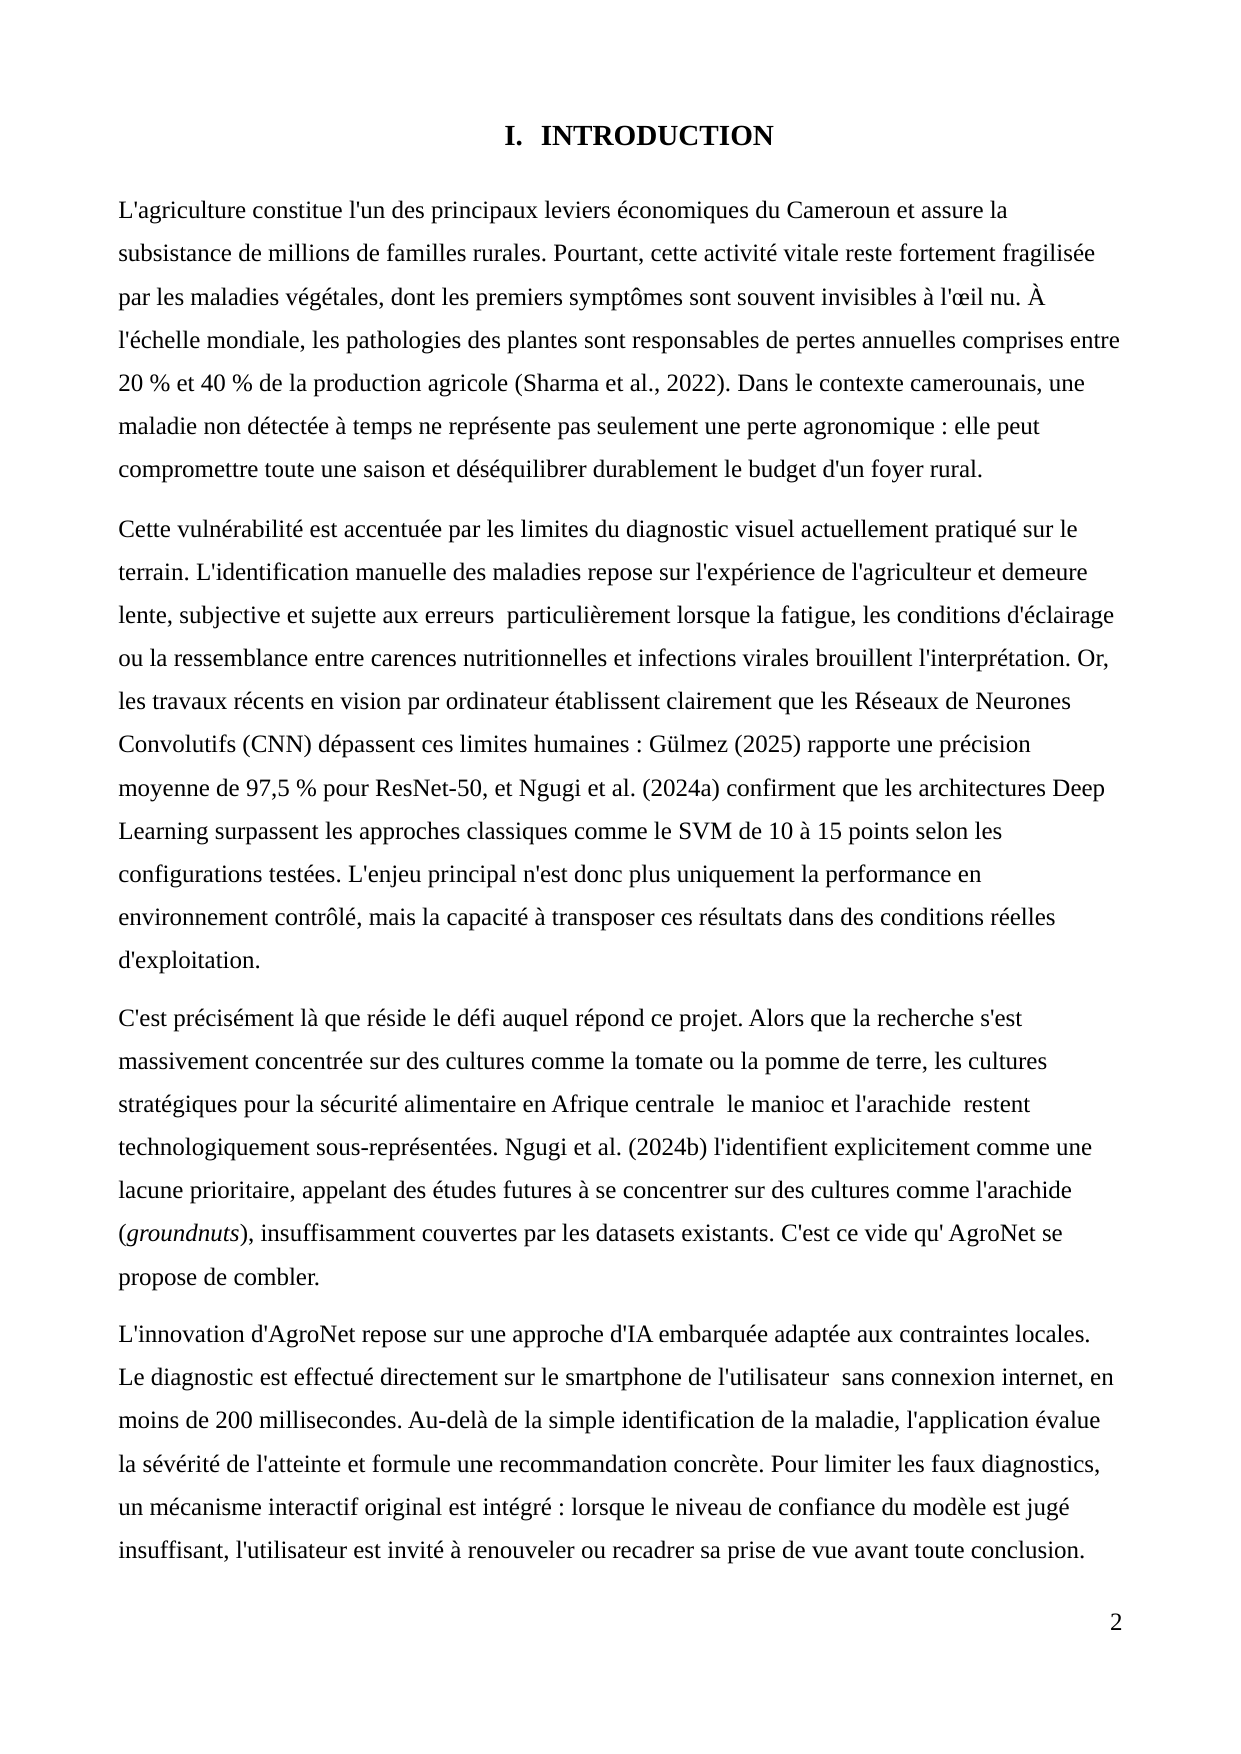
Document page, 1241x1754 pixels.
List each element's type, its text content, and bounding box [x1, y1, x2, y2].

subtitle INTRODUCTION [118, 118, 1122, 152]
text Cette vulnérabilité est accentuée par les limites du diagnostic visuel actuellement pratiqué sur le terrain. L'identification manuelle des maladies repose sur l'expérience de l'agriculteur et demeure lente, subjective et sujette aux erreurs particulièrement lorsque la fatigue, les conditions d'éclairage ou la ressemblance entre carences nutritionnelles et infections virales brouillent l'interprétation. Or, les travaux récents en vision par ordinateur établissent clairement que les Réseaux de Neurones Convolutifs (CNN) dépassent ces limites humaines : Gülmez (2025) rapporte une précision moyenne de 97,5 % pour ResNet-50, et Ngugi et al. (2024a) confirment que les architectures Deep Learning surpassent les approches classiques comme le SVM de 10 à 15 points selon les configurations testées. L'enjeu principal n'est donc plus uniquement la performance en environnement contrôlé, mais la capacité à transposer ces résultats dans des conditions réelles d'exploitation. [118, 514, 1122, 974]
text L'agriculture constitue l'un des principaux leviers économiques du Cameroun et assure la subsistance de millions de familles rurales. Pourtant, cette activité vitale reste fortement fragilisée par les maladies végétales, dont les premiers symptômes sont souvent invisibles à l'œil nu. À l'échelle mondiale, les pathologies des plantes sont responsables de pertes annuelles comprises entre 20 % et 40 % de la production agricole (Sharma et al., 2022). Dans le contexte camerounais, une maladie non détectée à temps ne représente pas seulement une perte agronomique : elle peut compromettre toute une saison et déséquilibrer durablement le budget d'un foyer rural. [118, 195, 1122, 483]
text C'est précisément là que réside le défi auquel répond ce projet. Alors que la recherche s'est massivement concentrée sur des cultures comme la tomate ou la pomme de terre, les cultures stratégiques pour la sécurité alimentaire en Afrique centrale le manioc et l'arachide restent technologiquement sous-représentées. Ngugi et al. (2024b) l'identifient explicitement comme une lacune prioritaire, appelant des études futures à se concentrer sur des cultures comme l'arachide (groundnuts), insuffisamment couvertes par les datasets existants. C'est ce vide qu' AgroNet se propose de combler. [118, 1003, 1122, 1290]
text L'innovation d'AgroNet repose sur une approche d'IA embarquée adaptée aux contraintes locales. Le diagnostic est effectué directement sur le smartphone de l'utilisateur sans connexion internet, en moins de 200 millisecondes. Au-delà de la simple identification de la maladie, l'application évalue la sévérité de l'atteinte et formule une recommandation concrète. Pour limiter les faux diagnostics, un mécanisme interactif original est intégré : lorsque le niveau de confiance du modèle est jugé insuffisant, l'utilisateur est invité à renouveler ou recadrer sa prise de vue avant toute conclusion. [118, 1319, 1122, 1564]
